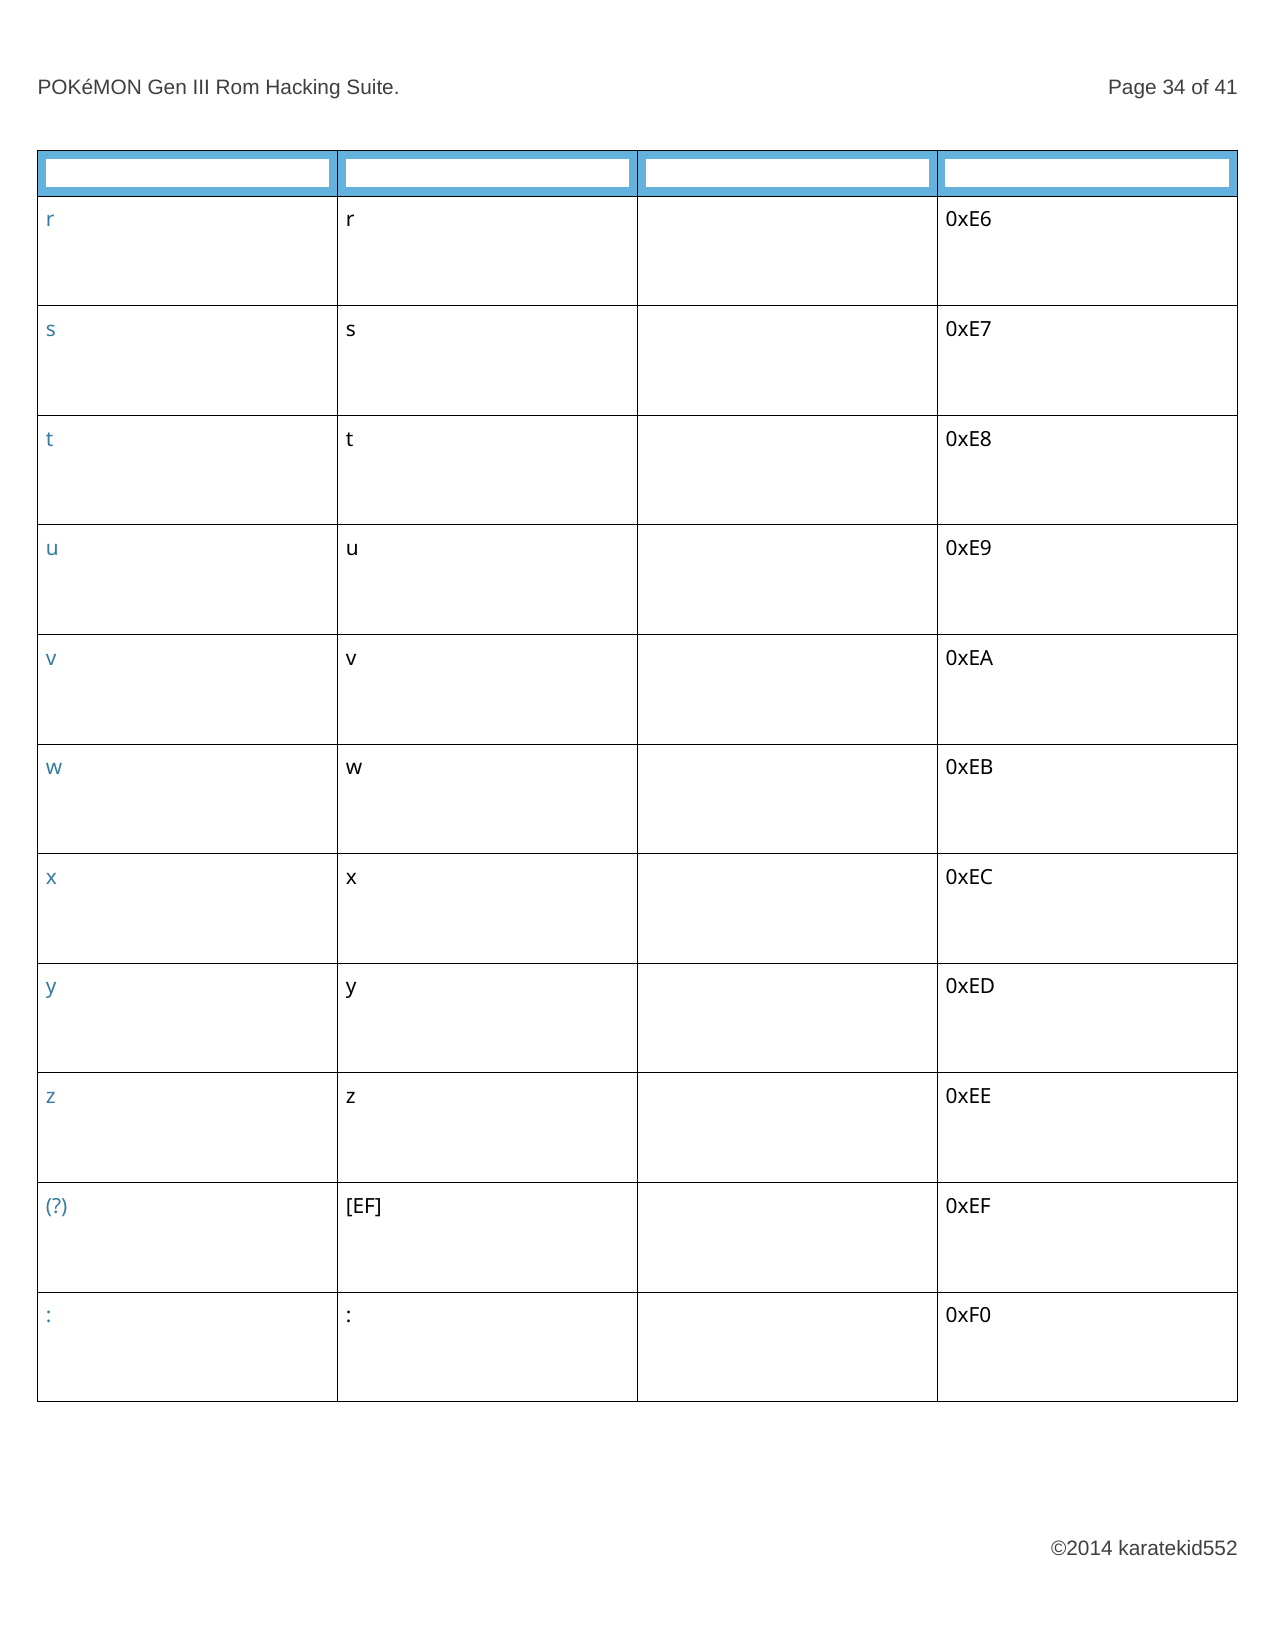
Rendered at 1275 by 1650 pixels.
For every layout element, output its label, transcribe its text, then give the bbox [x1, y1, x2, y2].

table_header What to Type (Alternate) [638, 151, 937, 196]
table_cell [638, 1073, 937, 1182]
table_cell y [38, 964, 337, 1072]
table_header What to Type [338, 151, 637, 196]
table_cell (?) [38, 1183, 337, 1291]
table_cell 0xED [938, 964, 1237, 1072]
table_cell w [38, 745, 337, 853]
table_cell [638, 416, 937, 524]
table_cell 0xF0 [938, 1293, 1237, 1401]
table_cell 0xEC [938, 854, 1237, 963]
table_cell [638, 1293, 937, 1401]
table_cell t [338, 416, 637, 524]
table_cell [638, 525, 937, 634]
table_cell 0xEB [938, 745, 1237, 853]
table_cell t [38, 416, 337, 524]
table_cell [638, 964, 937, 1072]
table_cell z [38, 1073, 337, 1182]
table_cell u [38, 525, 337, 634]
table_header Character in the Game [38, 151, 337, 196]
table_cell s [38, 306, 337, 415]
table_cell : [38, 1293, 337, 1401]
table_cell z [338, 1073, 637, 1182]
table_cell : [338, 1293, 637, 1401]
table_cell [638, 635, 937, 743]
table_cell 0xEA [938, 635, 1237, 743]
table_cell v [338, 635, 637, 743]
table_header Hex Value in the Rom [938, 151, 1237, 196]
table_cell y [338, 964, 637, 1072]
table_cell x [338, 854, 637, 963]
table_cell 0xEE [938, 1073, 1237, 1182]
table_cell 0xE7 [938, 306, 1237, 415]
table_cell 0xEF [938, 1183, 1237, 1291]
table_cell [638, 197, 937, 305]
table_cell 0xE8 [938, 416, 1237, 524]
table_cell [EF] [338, 1183, 637, 1291]
table_cell 0xE9 [938, 525, 1237, 634]
table_cell w [338, 745, 637, 853]
table_cell x [38, 854, 337, 963]
table_cell r [338, 197, 637, 305]
table_cell v [38, 635, 337, 743]
table_cell [638, 306, 937, 415]
table_cell r [38, 197, 337, 305]
table_cell [638, 1183, 937, 1291]
table_cell s [338, 306, 637, 415]
table_cell u [338, 525, 637, 634]
table_cell 0xE6 [938, 197, 1237, 305]
table_cell [638, 854, 937, 963]
table_cell [638, 745, 937, 853]
